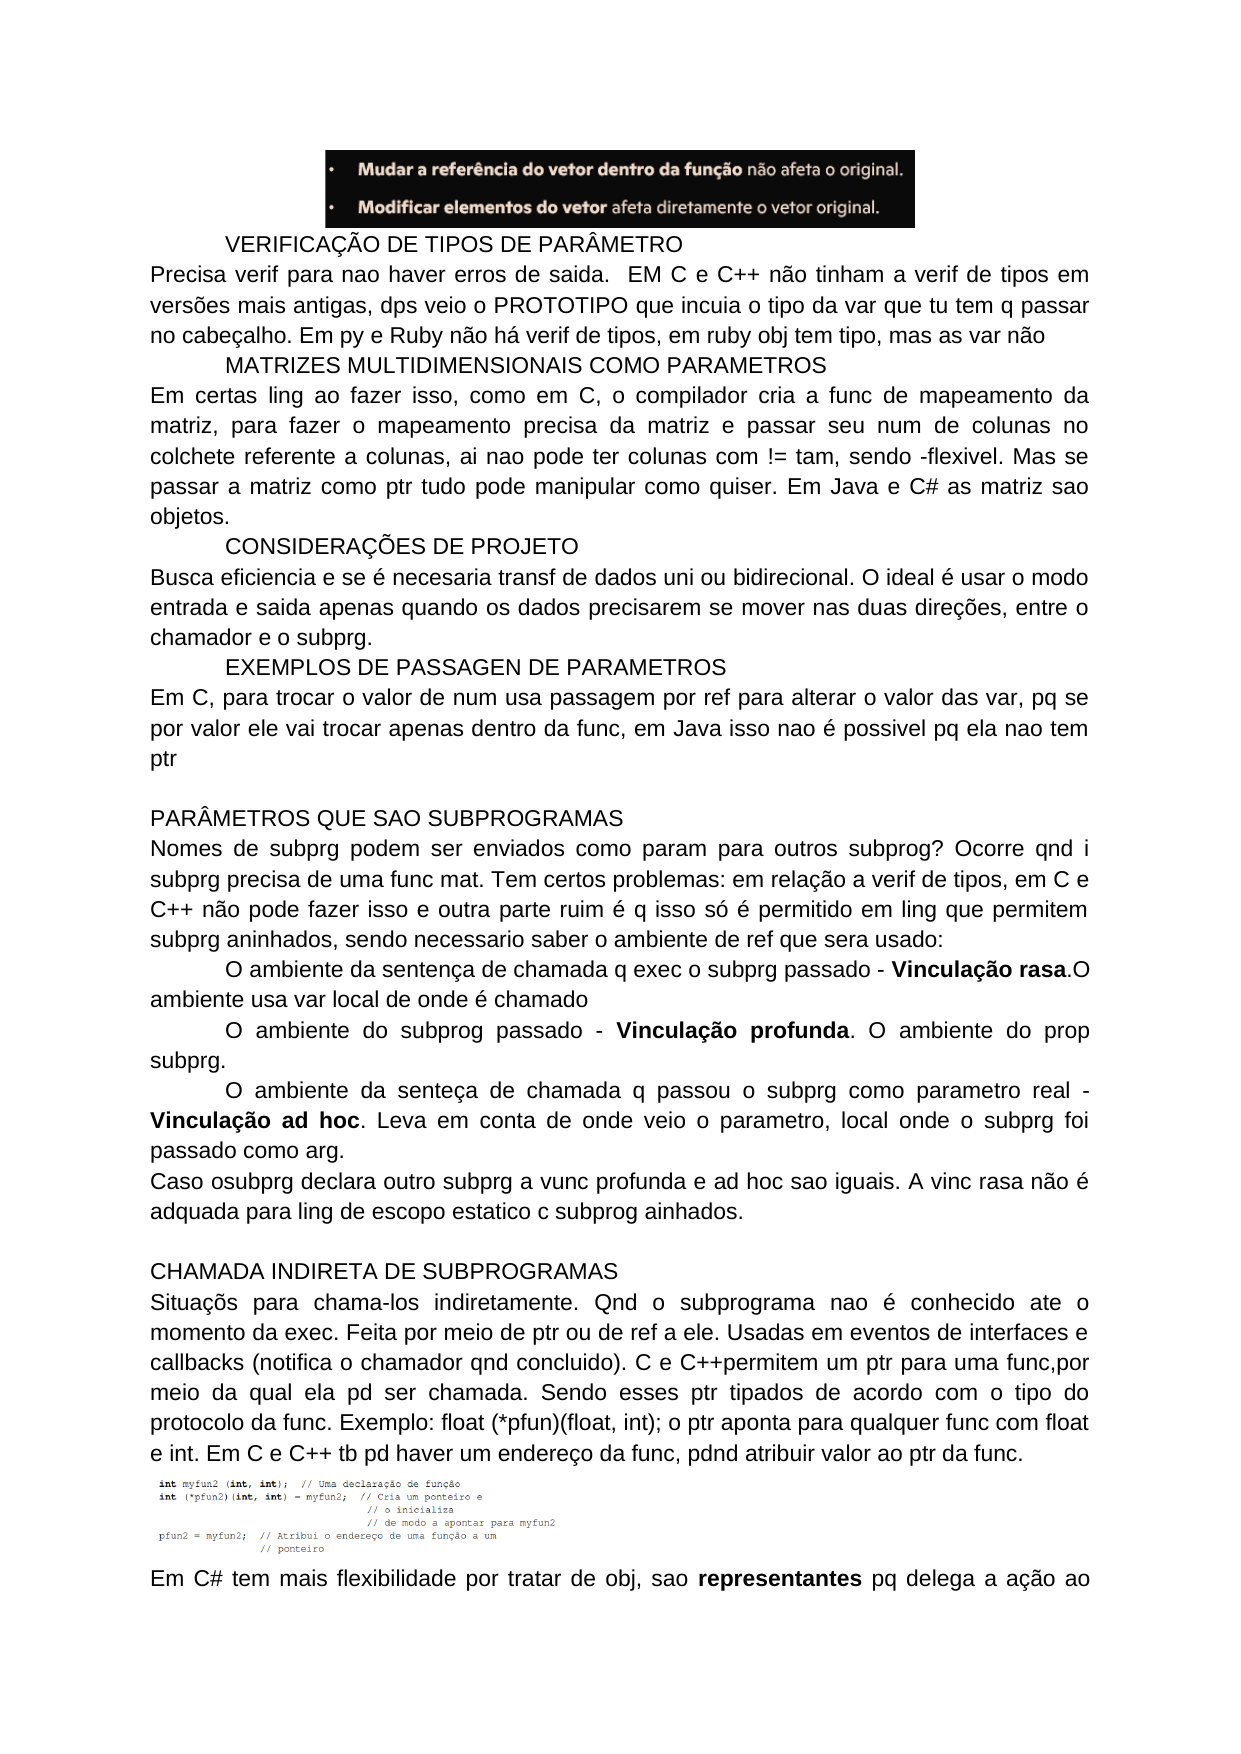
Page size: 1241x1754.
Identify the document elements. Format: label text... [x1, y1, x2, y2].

text EXEMPLOS DE PASSAGEN DE PARAMETROS [150, 654, 1090, 681]
text MATRIZES MULTIDIMENSIONAIS COMO PARAMETROS [150, 352, 1090, 378]
picture [150, 1469, 567, 1562]
picture [325, 150, 915, 228]
text Busca eficiencia e se é necesaria transf de dados uni ou bidirecional. O ideal é usar o modo entrada e saida apenas quando os dados precisarem se mover nas duas direções, entre o chamador e o subprg. [150, 563, 1090, 650]
text Em C# tem mais flexibilidade por tratar de obj, sao representantes pq delega a ação ao [150, 1565, 1090, 1591]
text O ambiente da sentença de chamada q exec o subprg passado - Vinculação rasa.O ambiente usa var local de onde é chamado [150, 956, 1090, 1013]
text CONSIDERAÇÕES DE PROJETO [150, 533, 1090, 560]
text Situaçõs para chama-los indiretamente. Qnd o subprograma nao é conhecido ate o momento da exec. Feita por meio de ptr ou de ref a ele. Usadas em eventos de interfaces e callbacks (notifica o chamador qnd concluido). C e C++permitem um ptr para uma func,por meio da qual ela pd ser chamada. Sendo esses ptr tipados de acordo com o tipo do protocolo da func. Exemplo: float (*pfun)(float, int); o ptr aponta para qualquer func com float e int. Em C e C++ tb pd haver um endereço da func, pdnd atribuir valor ao ptr da func. [150, 1288, 1090, 1466]
text Caso osubprg declara outro subprg a vunc profunda e ad hoc sao iguais. A vinc rasa não é adquada para ling de escopo estatico c subprog ainhados. [150, 1168, 1090, 1224]
text O ambiente do subprog passado - Vinculação profunda. O ambiente do prop subprg. [150, 1017, 1090, 1073]
text Precisa verif para nao haver erros de saida. EM C e C++ não tinham a verif de tipos em versões mais antigas, dps veio o PROTOTIPO que incuia o tipo da var que tu tem q passar no cabeçalho. Em py e Ruby não há verif de tipos, em ruby obj tem tipo, mas as var não [150, 261, 1090, 348]
text CHAMADA INDIRETA DE SUBPROGRAMAS [150, 1258, 1090, 1285]
text VERIFICAÇÃO DE TIPOS DE PARÂMETRO [150, 231, 1090, 258]
text Em certas ling ao fazer isso, como em C, o compilador cria a func de mapeamento da matriz, para fazer o mapeamento precisa da matriz e passar seu num de colunas no colchete referente a colunas, ai nao pode ter colunas com != tam, sendo -flexivel. Mas se passar a matriz como ptr tudo pode manipular como quiser. Em Java e C# as matriz sao objetos. [150, 382, 1090, 529]
text Em C, para trocar o valor de num usa passagem por ref para alterar o valor das var, pq se por valor ele vai trocar apenas dentro da func, em Java isso nao é possivel pq ela nao tem ptr [150, 684, 1090, 771]
text PARÂMETROS QUE SAO SUBPROGRAMAS [150, 805, 1090, 832]
text Nomes de subprg podem ser enviados como param para outros subprog? Ocorre qnd i subprg precisa de uma func mat. Tem certos problemas: em relação a verif de tipos, em C e C++ não pode fazer isso e outra parte ruim é q isso só é permitido em ling que permitem subprg aninhados, sendo necessario saber o ambiente de ref que sera usado: [150, 835, 1090, 952]
text O ambiente da senteça de chamada q passou o subprg como parametro real - Vinculação ad hoc. Leva em conta de onde veio o parametro, local onde o subprg foi passado como arg. [150, 1077, 1090, 1164]
